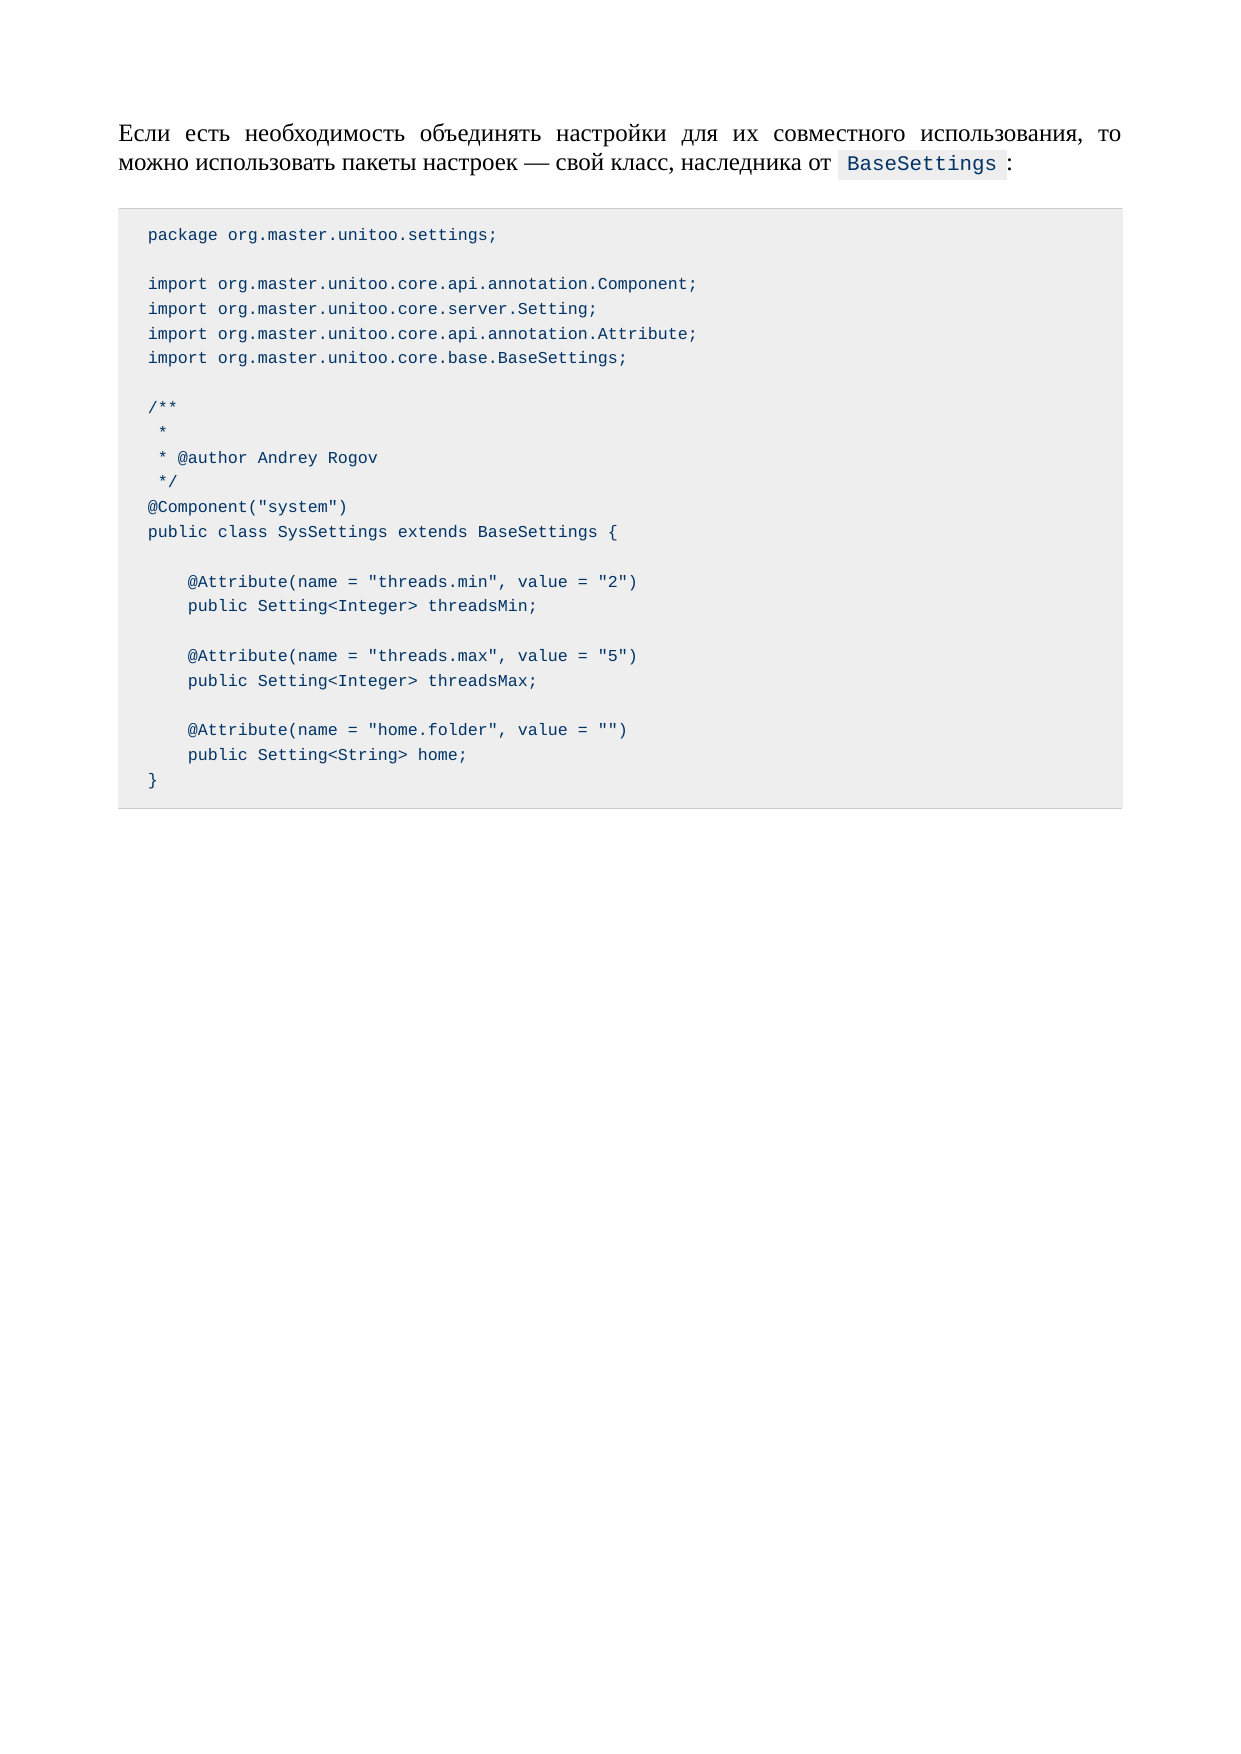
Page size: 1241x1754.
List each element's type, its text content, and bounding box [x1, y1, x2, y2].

text @Component("system") [119, 481, 1122, 506]
text public Setting<Integer> threadsMin; [119, 580, 1122, 605]
text } [119, 754, 1122, 808]
text public Setting<Integer> threadsMax; [119, 654, 1122, 679]
text import org.master.unitoo.core.api.annotation.Component; [119, 258, 1122, 283]
text */ [119, 456, 1122, 481]
text * [119, 407, 1122, 431]
text import org.master.unitoo.core.base.BaseSettings; [119, 332, 1122, 357]
text public class SysSettings extends BaseSettings { [119, 506, 1122, 531]
text import org.master.unitoo.core.api.annotation.Attribute; [119, 307, 1122, 332]
text public Setting<String> home; [119, 729, 1122, 754]
text @Attribute(name = "home.folder", value = "") [119, 704, 1122, 729]
text @Attribute(name = "threads.min", value = "2") [119, 555, 1122, 580]
text * @author Andrey Rogov [119, 431, 1122, 456]
text /** [119, 382, 1122, 407]
text Если есть необходимость объединять настройки для их совместного использования, то можно использовать пакеты настроек — свой класс, наследника от BaseSettings: [118, 118, 1122, 179]
text package org.master.unitoo.settings; [119, 209, 1122, 233]
text import org.master.unitoo.core.server.Setting; [119, 283, 1122, 307]
text @Attribute(name = "threads.max", value = "5") [119, 630, 1122, 654]
